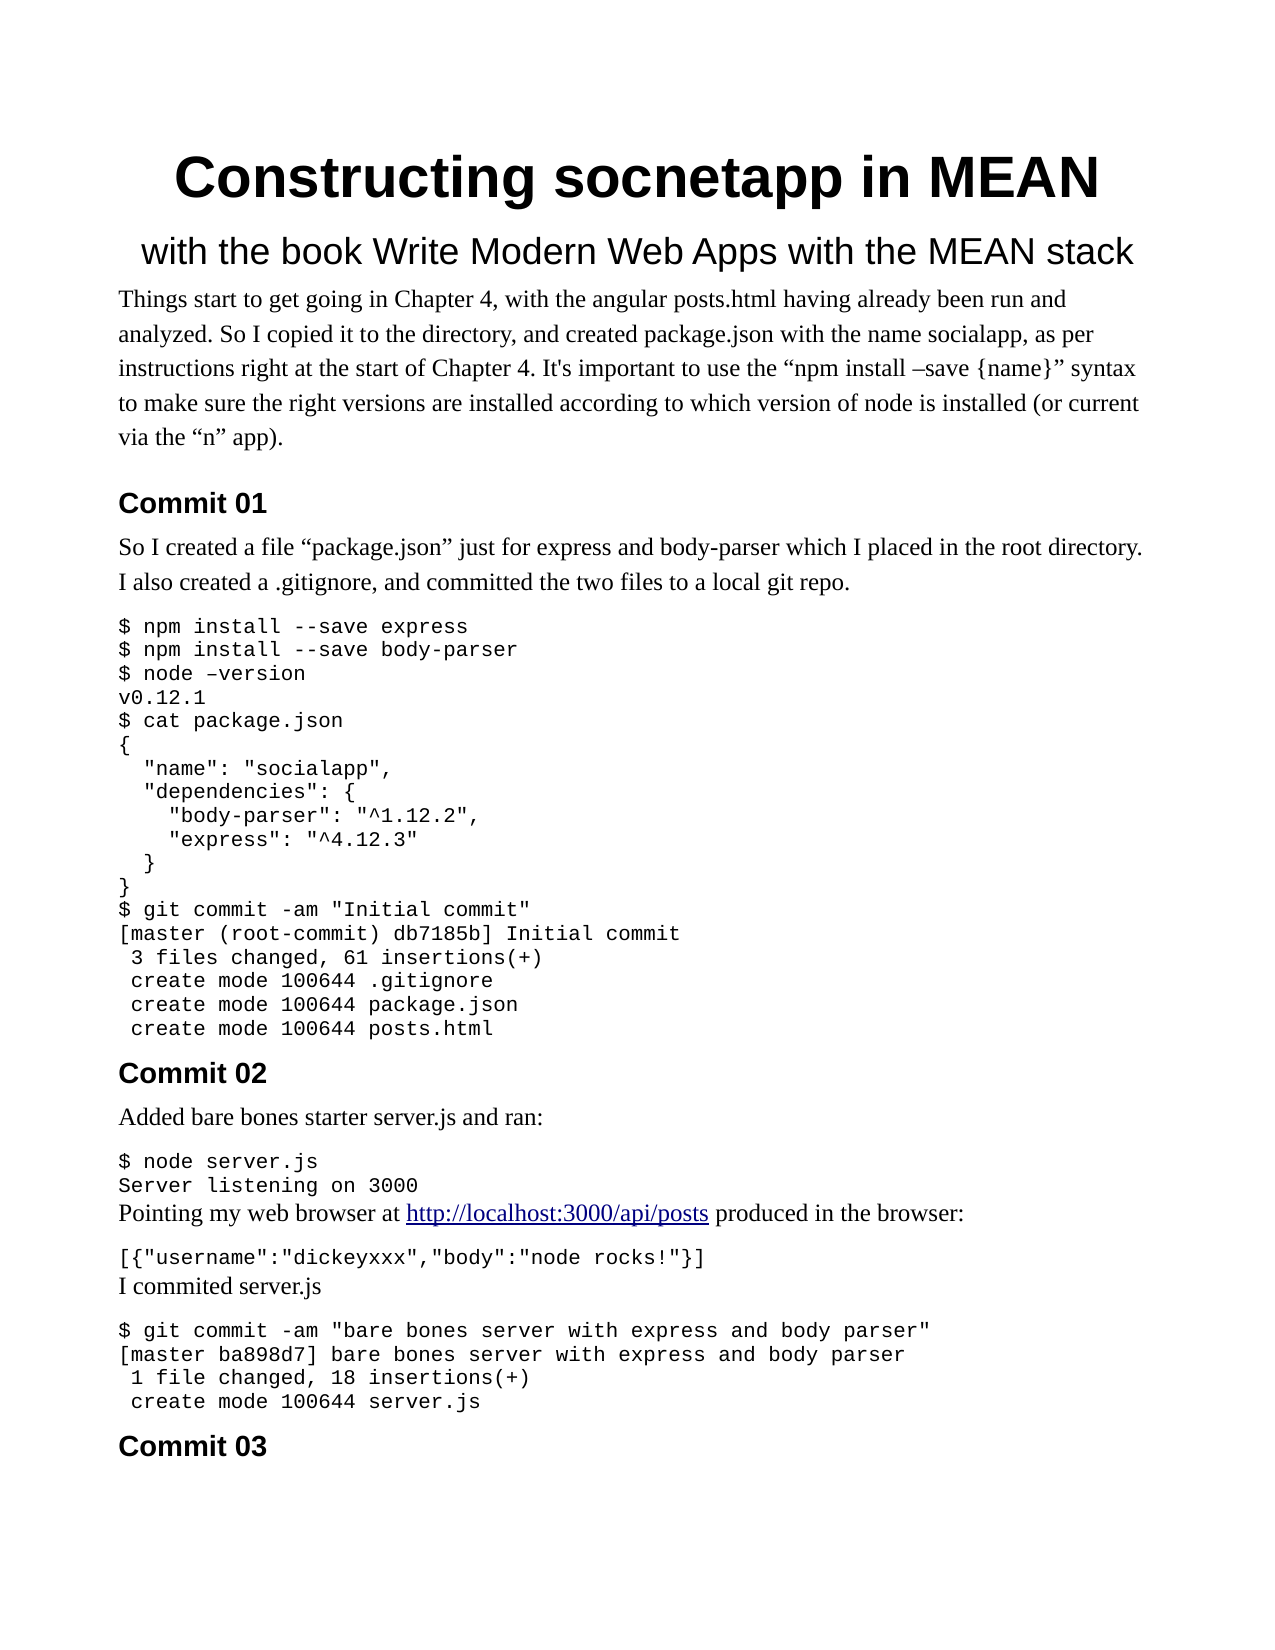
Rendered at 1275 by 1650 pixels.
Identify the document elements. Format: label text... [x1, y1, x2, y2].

text } [118, 852, 1157, 876]
text create mode 100644 .gitignore [118, 970, 1157, 994]
subtitle with the book Write Modern Web Apps with the MEAN stack [118, 229, 1157, 272]
text [{"username":"dickeyxxx","body":"node rocks!"}] [118, 1247, 1157, 1271]
text Pointing my web browser at http://localhost:3000/api/posts produced in the browser: [118, 1198, 1157, 1227]
subtitle Commit 01 [118, 486, 1157, 520]
text So I created a file “package.json” just for express and body-parser which I placed in the root directory. I also created a .gitignore, and committed the two files to a local git repo. [118, 532, 1157, 595]
subtitle Commit 03 [118, 1429, 1157, 1463]
text "name": "socialapp", [118, 758, 1157, 781]
text $ npm install --save express [118, 616, 1157, 639]
text "dependencies": { [118, 781, 1157, 805]
text "body-parser": "^1.12.2", [118, 805, 1157, 828]
text Server listening on 3000 [118, 1175, 1157, 1198]
text [master ba898d7] bare bones server with express and body parser [118, 1344, 1157, 1367]
text 1 file changed, 18 insertions(+) [118, 1367, 1157, 1391]
text $ git commit -am "bare bones server with express and body parser" [118, 1320, 1157, 1344]
text [master (root-commit) db7185b] Initial commit [118, 923, 1157, 947]
text Things start to get going in Chapter 4, with the angular posts.html having already been run and analyzed. So I copied it to the directory, and created package.json with the name socialapp, as per instructions right at the start of Chapter 4. It's important to use the “npm install –save {name}” syntax to make sure the right versions are installed according to which version of node is installed (or current via the “n” app). [118, 284, 1157, 451]
title Constructing socnetapp in MEAN [118, 143, 1157, 210]
text $ cat package.json [118, 710, 1157, 734]
text Added bare bones starter server.js and ran: [118, 1102, 1157, 1131]
text $ node –version [118, 663, 1157, 687]
text create mode 100644 posts.html [118, 1018, 1157, 1041]
text create mode 100644 server.js [118, 1391, 1157, 1415]
text $ npm install --save body-parser [118, 639, 1157, 663]
text v0.12.1 [118, 687, 1157, 710]
text { [118, 734, 1157, 758]
text $ node server.js [118, 1151, 1157, 1175]
text I commited server.js [118, 1271, 1157, 1300]
text $ git commit -am "Initial commit" [118, 899, 1157, 923]
text "express": "^4.12.3" [118, 828, 1157, 852]
text 3 files changed, 61 insertions(+) [118, 947, 1157, 970]
text create mode 100644 package.json [118, 994, 1157, 1018]
text } [118, 876, 1157, 899]
subtitle Commit 02 [118, 1056, 1157, 1089]
